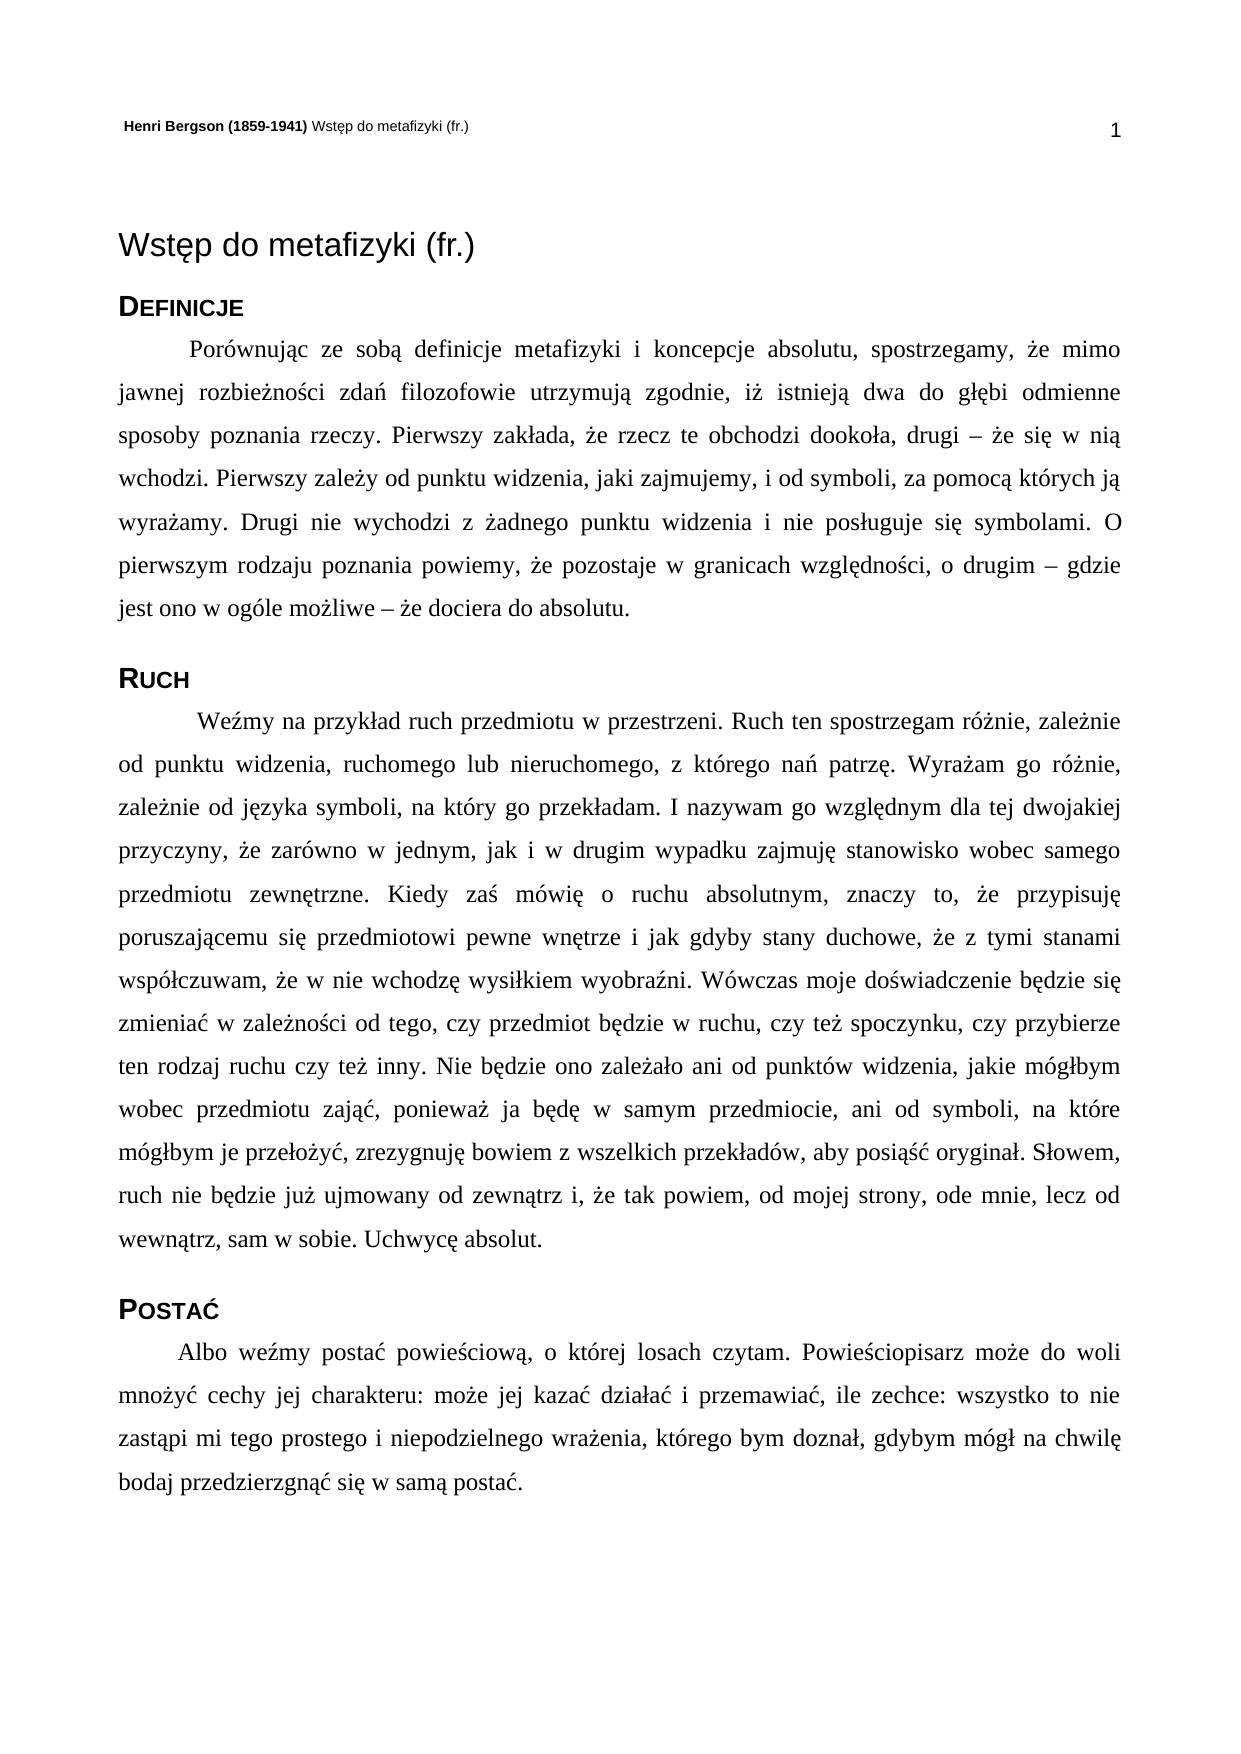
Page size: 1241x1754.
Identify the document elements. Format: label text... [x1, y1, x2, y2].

text Weźmy na przykład ruch przedmiotu w przestrzeni. Ruch ten spostrzegam różnie, zależnie od punktu widzenia, ruchomego lub nieruchomego, z którego nań patrzę. Wyrażam go różnie, zależnie od języka symboli, na który go przekładam. I nazywam go względnym dla tej dwojakiej przyczyny, że zarówno w jednym, jak i w drugim wypadku zajmuję stanowisko wobec samego przedmiotu zewnętrzne. Kiedy zaś mówię o ruchu absolutnym, znaczy to, że przypisuję poruszającemu się przedmiotowi pewne wnętrze i jak gdyby stany duchowe, że z tymi stanami współczuwam, że w nie wchodzę wysiłkiem wyobraźni. Wówczas moje doświadczenie będzie się zmieniać w zależności od tego, czy przedmiot będzie w ruchu, czy też spoczynku, czy przybierze ten rodzaj ruchu czy też inny. Nie będzie ono zależało ani od punktów widzenia, jakie mógłbym wobec przedmiotu zająć, ponieważ ja będę w samym przedmiocie, ani od symboli, na które mógłbym je przełożyć, zrezygnuję bowiem z wszelkich przekładów, aby posiąść oryginał. Słowem, ruch nie będzie już ujmowany od zewnątrz i, że tak powiem, od mojej strony, ode mnie, lecz od wewnątrz, sam w sobie. Uchwycę absolut. [118, 706, 1122, 1252]
subtitle Definicje [118, 289, 1122, 322]
text Albo weźmy postać powieściową, o której losach czytam. Powieściopisarz może do woli mnożyć cechy jej charakteru: może jej kazać działać i przemawiać, ile zechce: wszystko to nie zastąpi mi tego prostego i niepodzielnego wrażenia, którego bym doznał, gdybym mógł na chwilę bodaj przedzierzgnąć się w samą postać. [118, 1337, 1122, 1495]
subtitle Wstęp do metafizyki (fr.) [118, 225, 1122, 264]
subtitle Postać [118, 1292, 1122, 1325]
text Porównując ze sobą definicje metafizyki i koncepcje absolutu, spostrzegamy, że mimo jawnej rozbieżności zdań filozofowie utrzymują zgodnie, iż istnieją dwa do głębi odmienne sposoby poznania rzeczy. Pierwszy zakłada, że rzecz te obchodzi dookoła, drugi – że się w nią wchodzi. Pierwszy zależy od punktu widzenia, jaki zajmujemy, i od symboli, za pomocą których ją wyrażamy. Drugi nie wychodzi z żadnego punktu widzenia i nie posługuje się symbolami. ­O pierwszym rodzaju poznania powiemy, że pozostaje w granicach względności, o drugim – gdzie jest ono w ogóle możliwe – że dociera do absolutu. [118, 334, 1122, 622]
subtitle Ruch [118, 661, 1122, 694]
